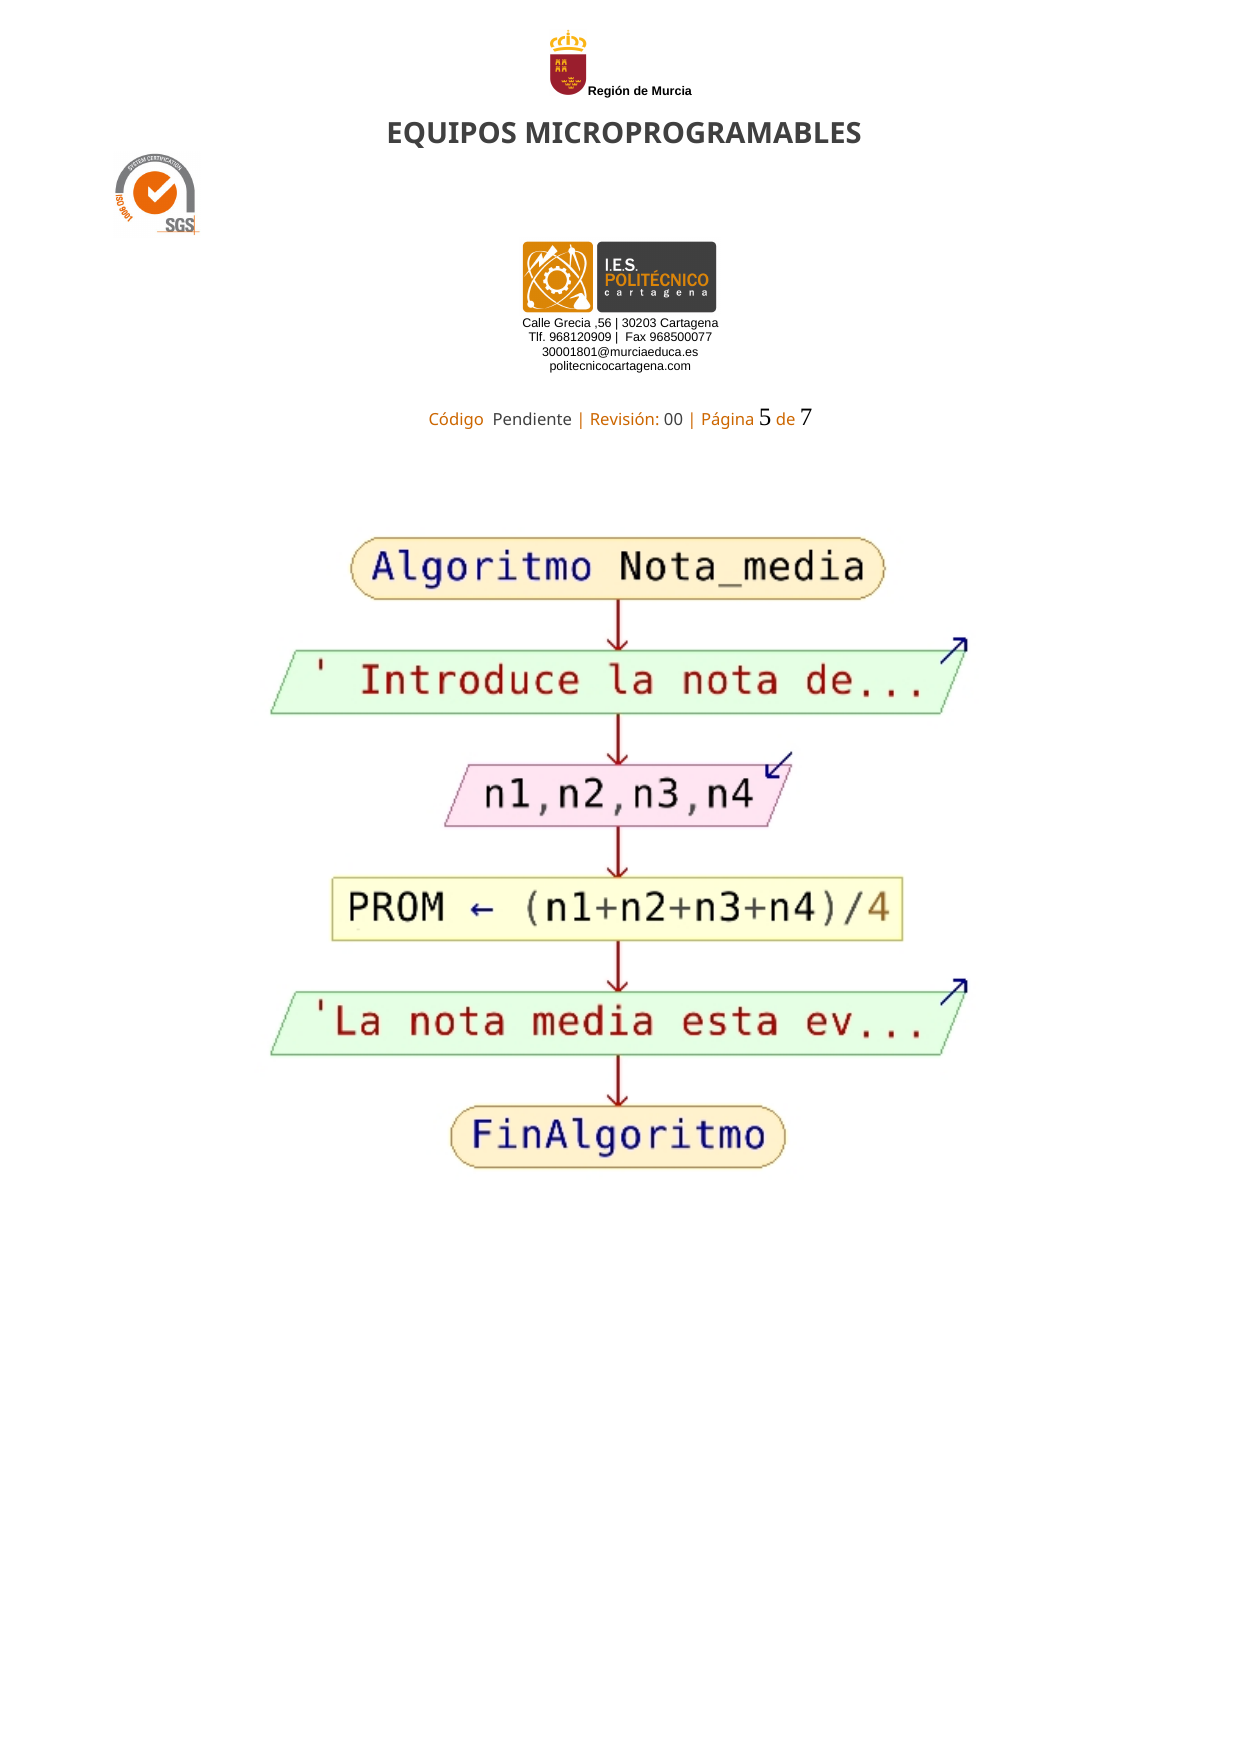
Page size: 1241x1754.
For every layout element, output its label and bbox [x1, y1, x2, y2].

picture [202, 478, 1038, 1206]
picture [112, 151, 202, 238]
picture [519, 237, 721, 316]
